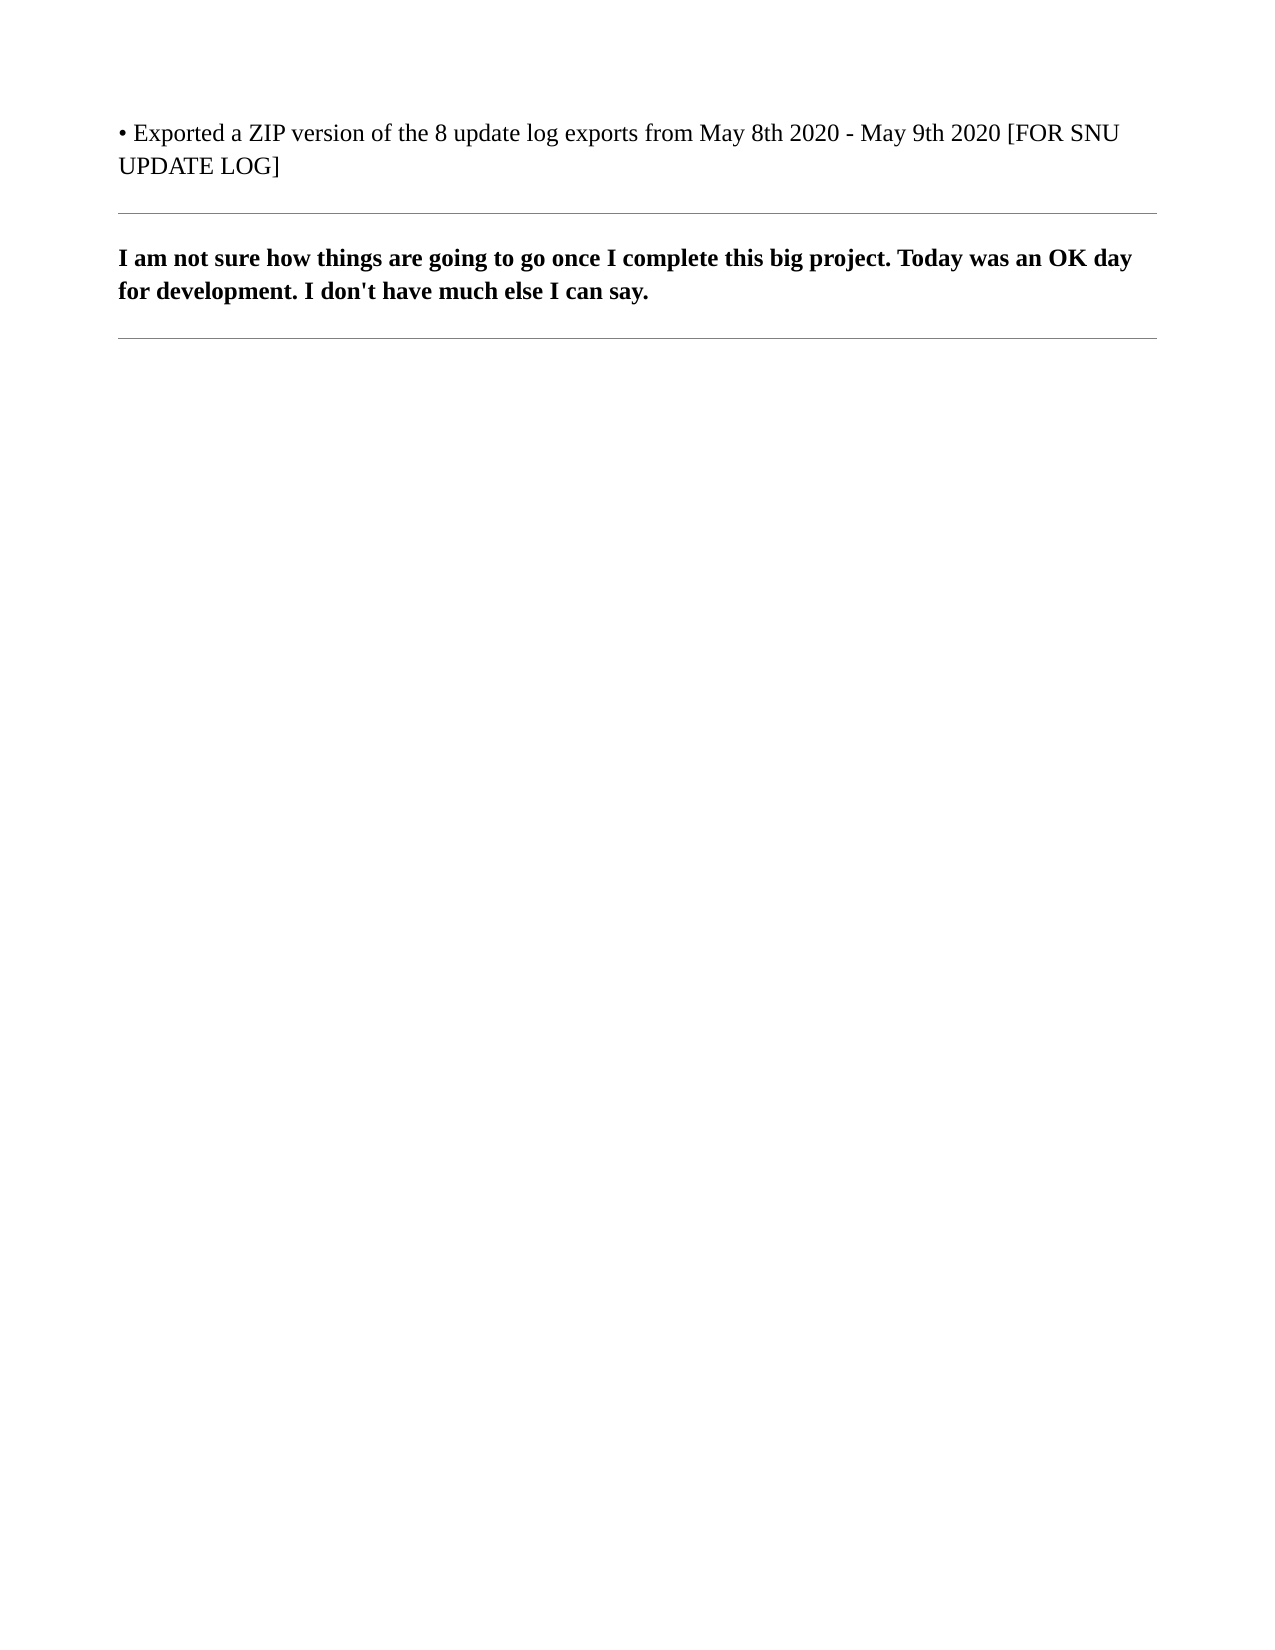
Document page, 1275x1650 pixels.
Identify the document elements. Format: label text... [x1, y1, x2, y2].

text I am not sure how things are going to go once I complete this big project. Today was an OK day for development. I don't have much else I can say. [118, 243, 1157, 305]
text • Exported a ZIP version of the 8 update log exports from May 8th 2020 - May 9th 2020 [FOR SNU UPDATE LOG] [118, 118, 1157, 180]
